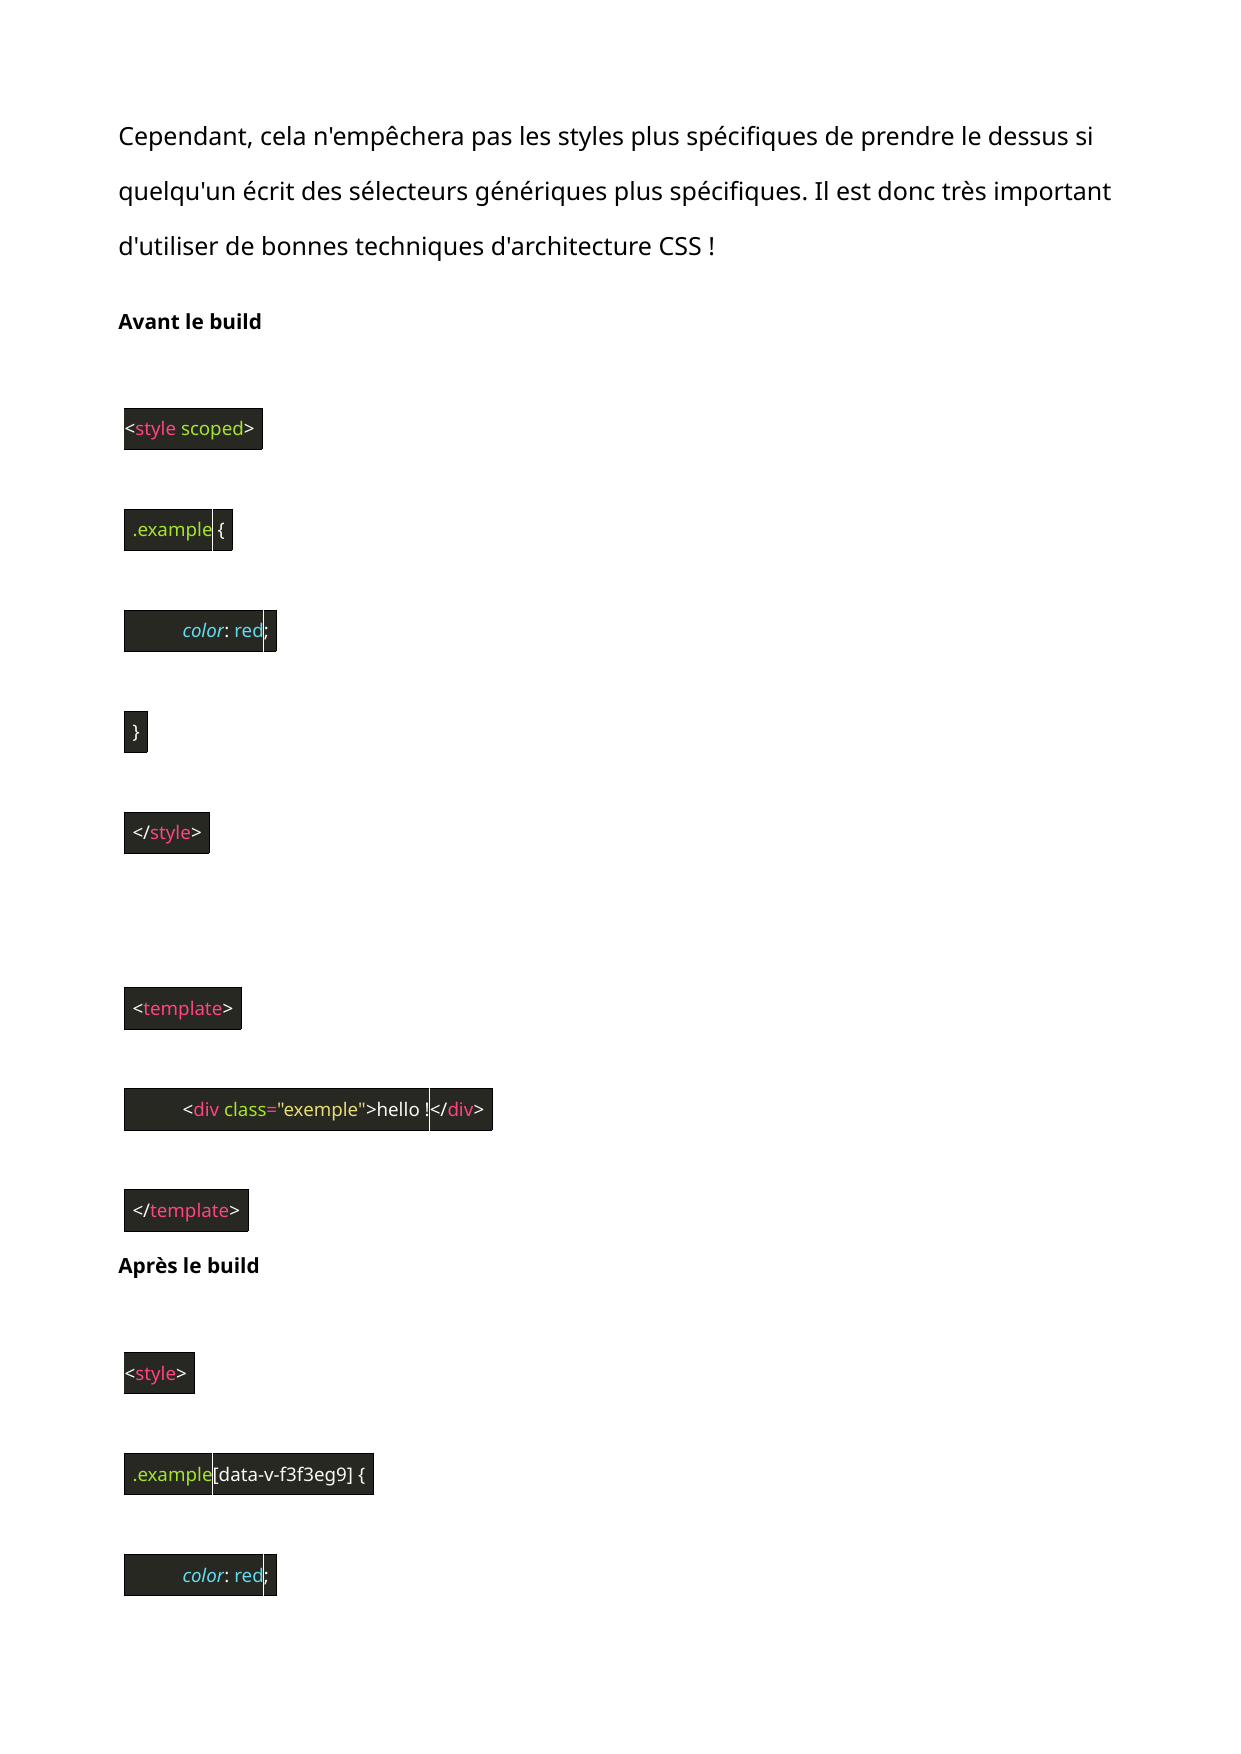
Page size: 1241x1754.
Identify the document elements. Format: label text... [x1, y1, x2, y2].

text .example[data-v-f3f3eg9] { [125, 1454, 373, 1494]
text [242, 987, 1111, 1029]
text [493, 1088, 1111, 1130]
text [210, 812, 1111, 853]
text [277, 1554, 1111, 1596]
text } [125, 712, 147, 752]
text </style> [125, 813, 209, 853]
text [233, 509, 1111, 550]
text [374, 1453, 1111, 1494]
text [263, 408, 1111, 449]
text Cependant, cela n'empêchera pas les styles plus spécifiques de prendre le dessus si quelqu'un écrit des sélecteurs génériques plus spécifiques. Il est donc très important d'utiliser de bonnes techniques d'architecture CSS ! [118, 118, 1122, 262]
text <div class="exemple">hello !</div> [125, 1089, 492, 1130]
text <style> [124, 1353, 194, 1393]
text [148, 711, 1111, 752]
text <template> [125, 988, 241, 1029]
text [195, 1352, 1111, 1393]
text [249, 1189, 1111, 1231]
subtitle Avant le build [118, 307, 1122, 335]
text </template> [125, 1190, 248, 1231]
subtitle Après le build [118, 1251, 1122, 1280]
text color: red; [125, 611, 276, 651]
text [277, 610, 1111, 651]
text <style scoped> [124, 409, 262, 449]
text .example { [125, 510, 232, 550]
text color: red; [125, 1555, 276, 1595]
